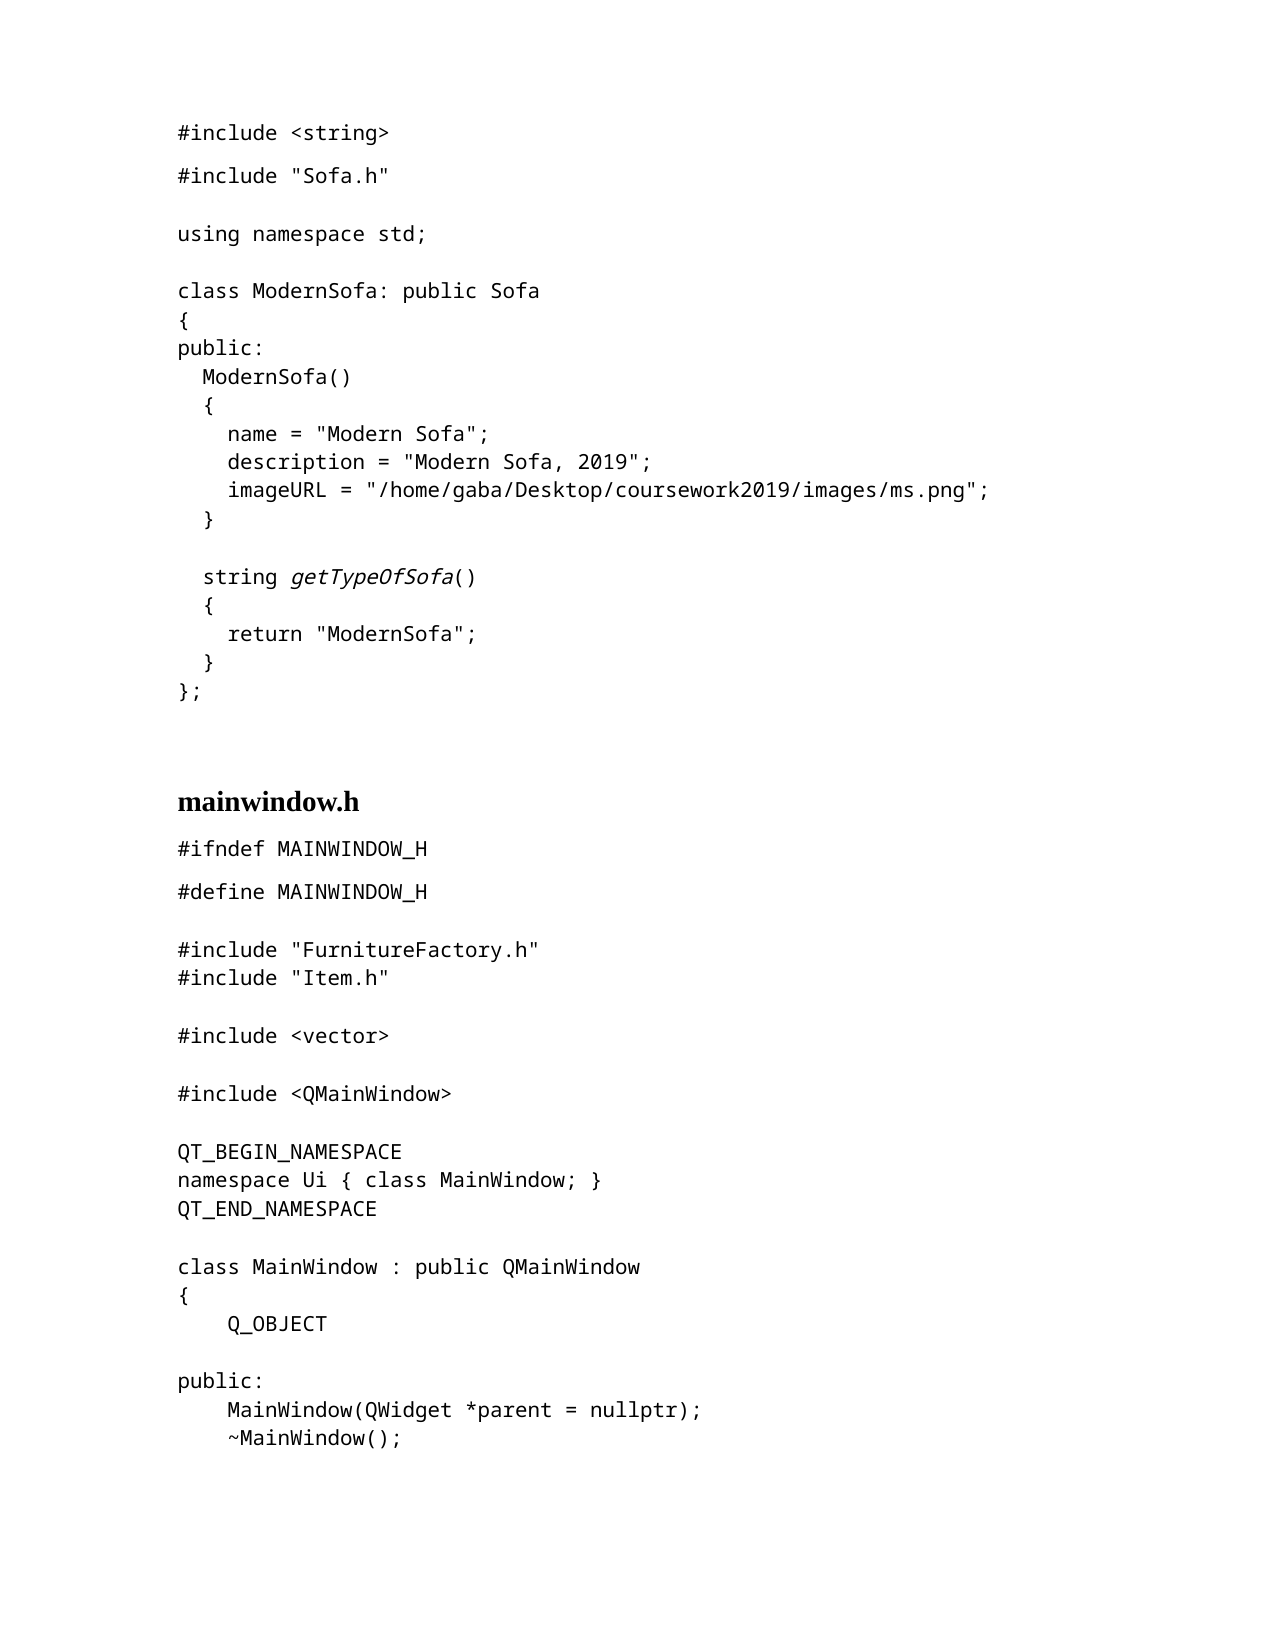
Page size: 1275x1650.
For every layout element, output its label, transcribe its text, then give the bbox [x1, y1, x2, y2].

text imageURL = "/home/gaba/Desktop/coursework2019/images/ms.png"; [177, 476, 1186, 504]
text MainWindow(QWidget *parent = nullptr); [177, 1395, 1186, 1423]
text QT_BEGIN_NAMESPACE [177, 1137, 1186, 1165]
text public: [177, 333, 1186, 362]
text #include "Sofa.h" [177, 161, 1186, 189]
text string getTypeOfSofa() [177, 562, 1186, 590]
text using namespace std; [177, 219, 1186, 247]
text name = "Modern Sofa"; [177, 419, 1186, 447]
text }; [177, 676, 1186, 704]
text class MainWindow : public QMainWindow [177, 1252, 1186, 1280]
text public: [177, 1367, 1186, 1395]
text #include <string> [177, 118, 1186, 147]
text #include "FurnitureFactory.h" [177, 935, 1186, 963]
text { [177, 1280, 1186, 1309]
text ModernSofa() [177, 362, 1186, 390]
text #ifndef MAINWINDOW_H [177, 834, 1186, 863]
text #define MAINWINDOW_H [177, 877, 1186, 905]
text } [177, 647, 1186, 676]
text QT_END_NAMESPACE [177, 1194, 1186, 1222]
text namespace Ui { class MainWindow; } [177, 1165, 1186, 1194]
text #include <QMainWindow> [177, 1079, 1186, 1107]
text { [177, 590, 1186, 619]
text #include "Item.h" [177, 963, 1186, 992]
text ~MainWindow(); [177, 1423, 1135, 1452]
text } [177, 504, 1186, 532]
text class ModernSofa: public Sofa [177, 277, 1186, 305]
text return "ModernSofa"; [177, 619, 1186, 647]
text description = "Modern Sofa, 2019"; [177, 447, 1186, 476]
text mainwindow.h [177, 784, 1186, 817]
text #include <vector> [177, 1021, 1186, 1049]
text { [177, 390, 1186, 419]
text Q_OBJECT [177, 1309, 1186, 1337]
text { [177, 305, 1186, 333]
